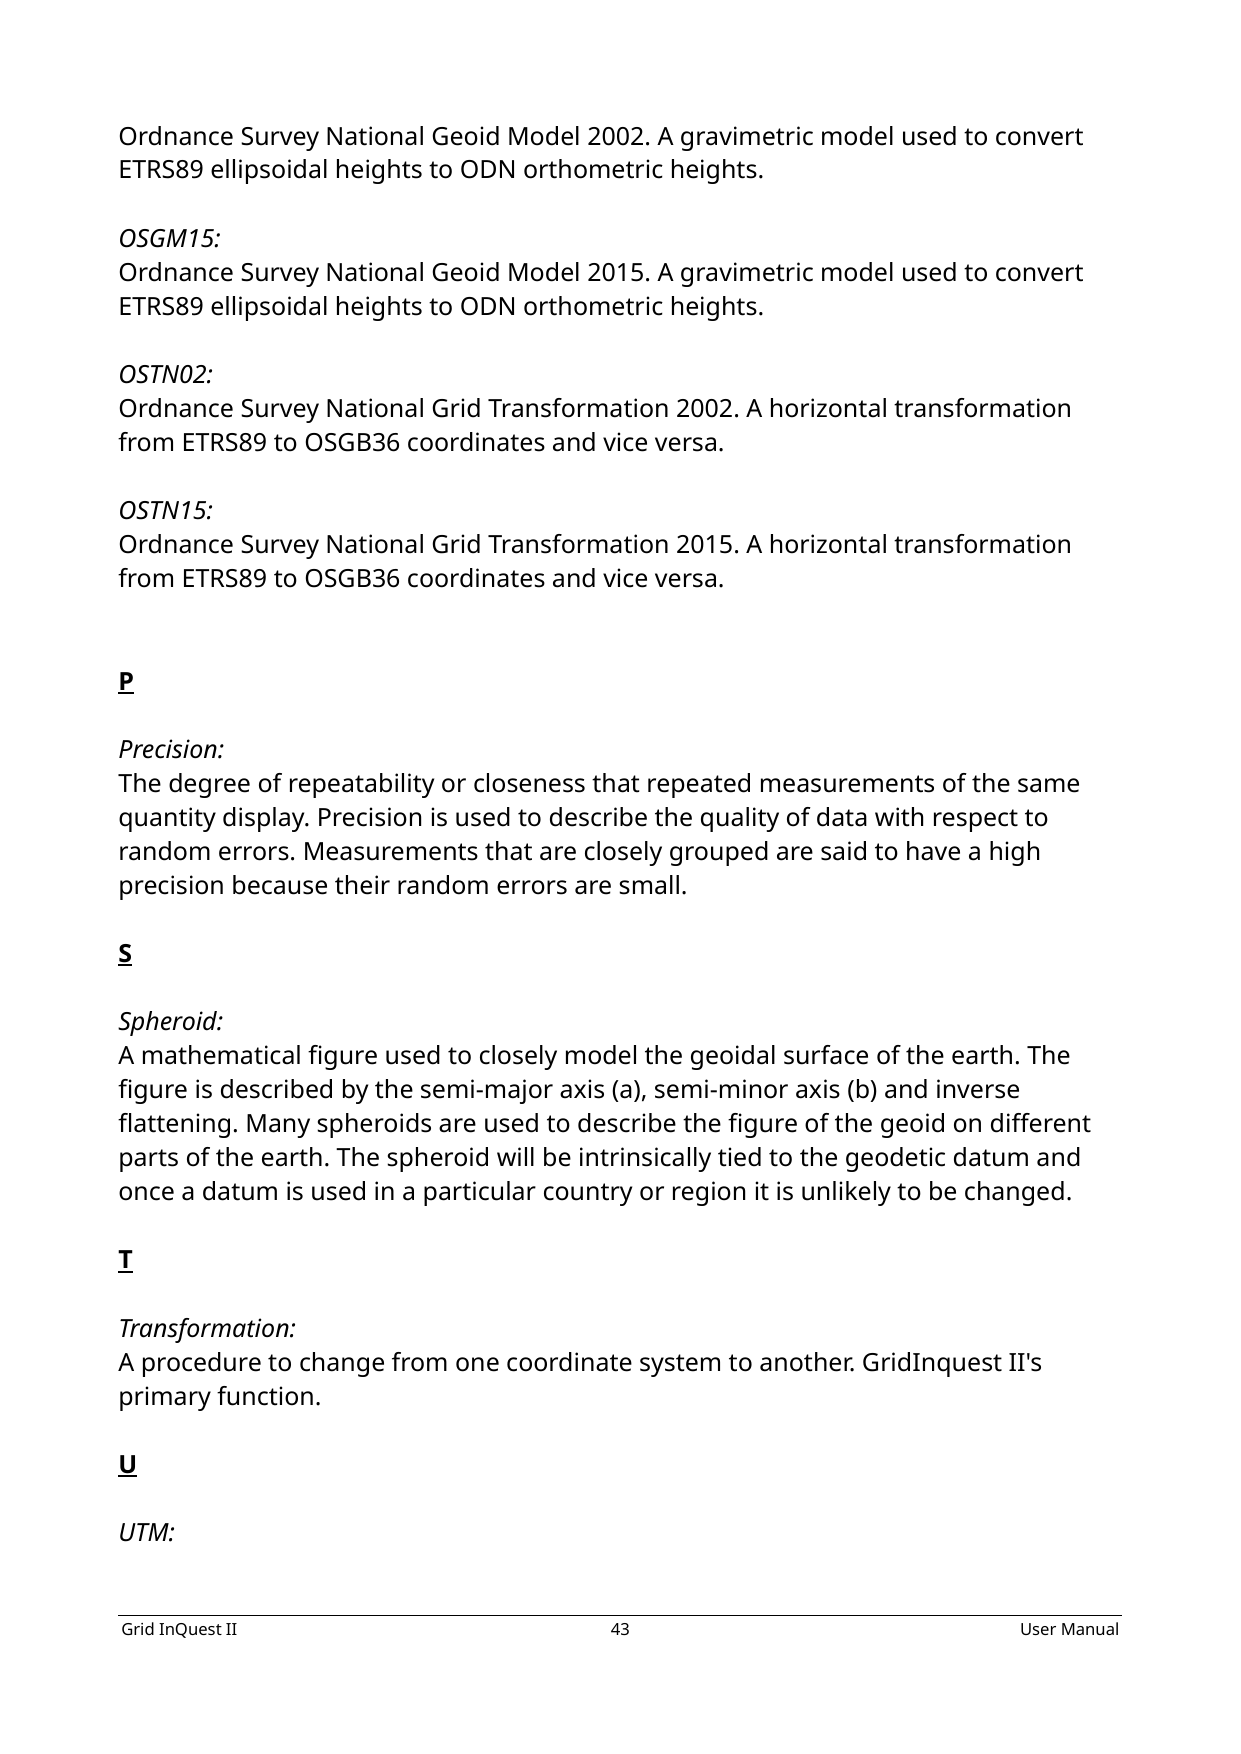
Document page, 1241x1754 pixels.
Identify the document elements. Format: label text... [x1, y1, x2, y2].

text U [118, 1447, 1122, 1481]
text A procedure to change from one coordinate system to another. GridInquest II's primary function. [118, 1344, 1122, 1412]
text T [118, 1242, 1122, 1276]
text Ordnance Survey National Geoid Model 2015. A gravimetric model used to convert ETRS89 ellipsoidal heights to ODN orthometric heights. [118, 254, 1122, 322]
text OSGM15: [118, 220, 1122, 254]
text Ordnance Survey National Grid Transformation 2015. A horizontal transformation from ETRS89 to OSGB36 coordinates and vice versa. [118, 527, 1122, 595]
text Transformation: [118, 1310, 1122, 1344]
text Ordnance Survey National Grid Transformation 2002. A horizontal transformation from ETRS89 to OSGB36 coordinates and vice versa. [118, 391, 1122, 459]
text OSTN02: [118, 357, 1122, 391]
text A mathematical figure used to closely model the geoidal surface of the earth. The figure is described by the semi-major axis (a), semi-minor axis (b) and inverse flattening. Many spheroids are used to describe the figure of the geoid on different parts of the earth. The spheroid will be intrinsically tied to the geodetic datum and once a datum is used in a particular country or region it is unlikely to be changed. [118, 1038, 1122, 1208]
text Precision: [118, 731, 1122, 765]
text Spheroid: [118, 1004, 1122, 1038]
text Ordnance Survey National Geoid Model 2002. A gravimetric model used to convert ETRS89 ellipsoidal heights to ODN orthometric heights. [118, 118, 1122, 186]
text UTM: [118, 1515, 1122, 1549]
text The degree of repeatability or closeness that repeated measurements of the same quantity display. Precision is used to describe the quality of data with respect to random errors. Measurements that are closely grouped are said to have a high precision because their random errors are small. [118, 765, 1122, 902]
text S [118, 936, 1122, 970]
text OSTN15: [118, 493, 1122, 527]
text P [118, 663, 1122, 697]
